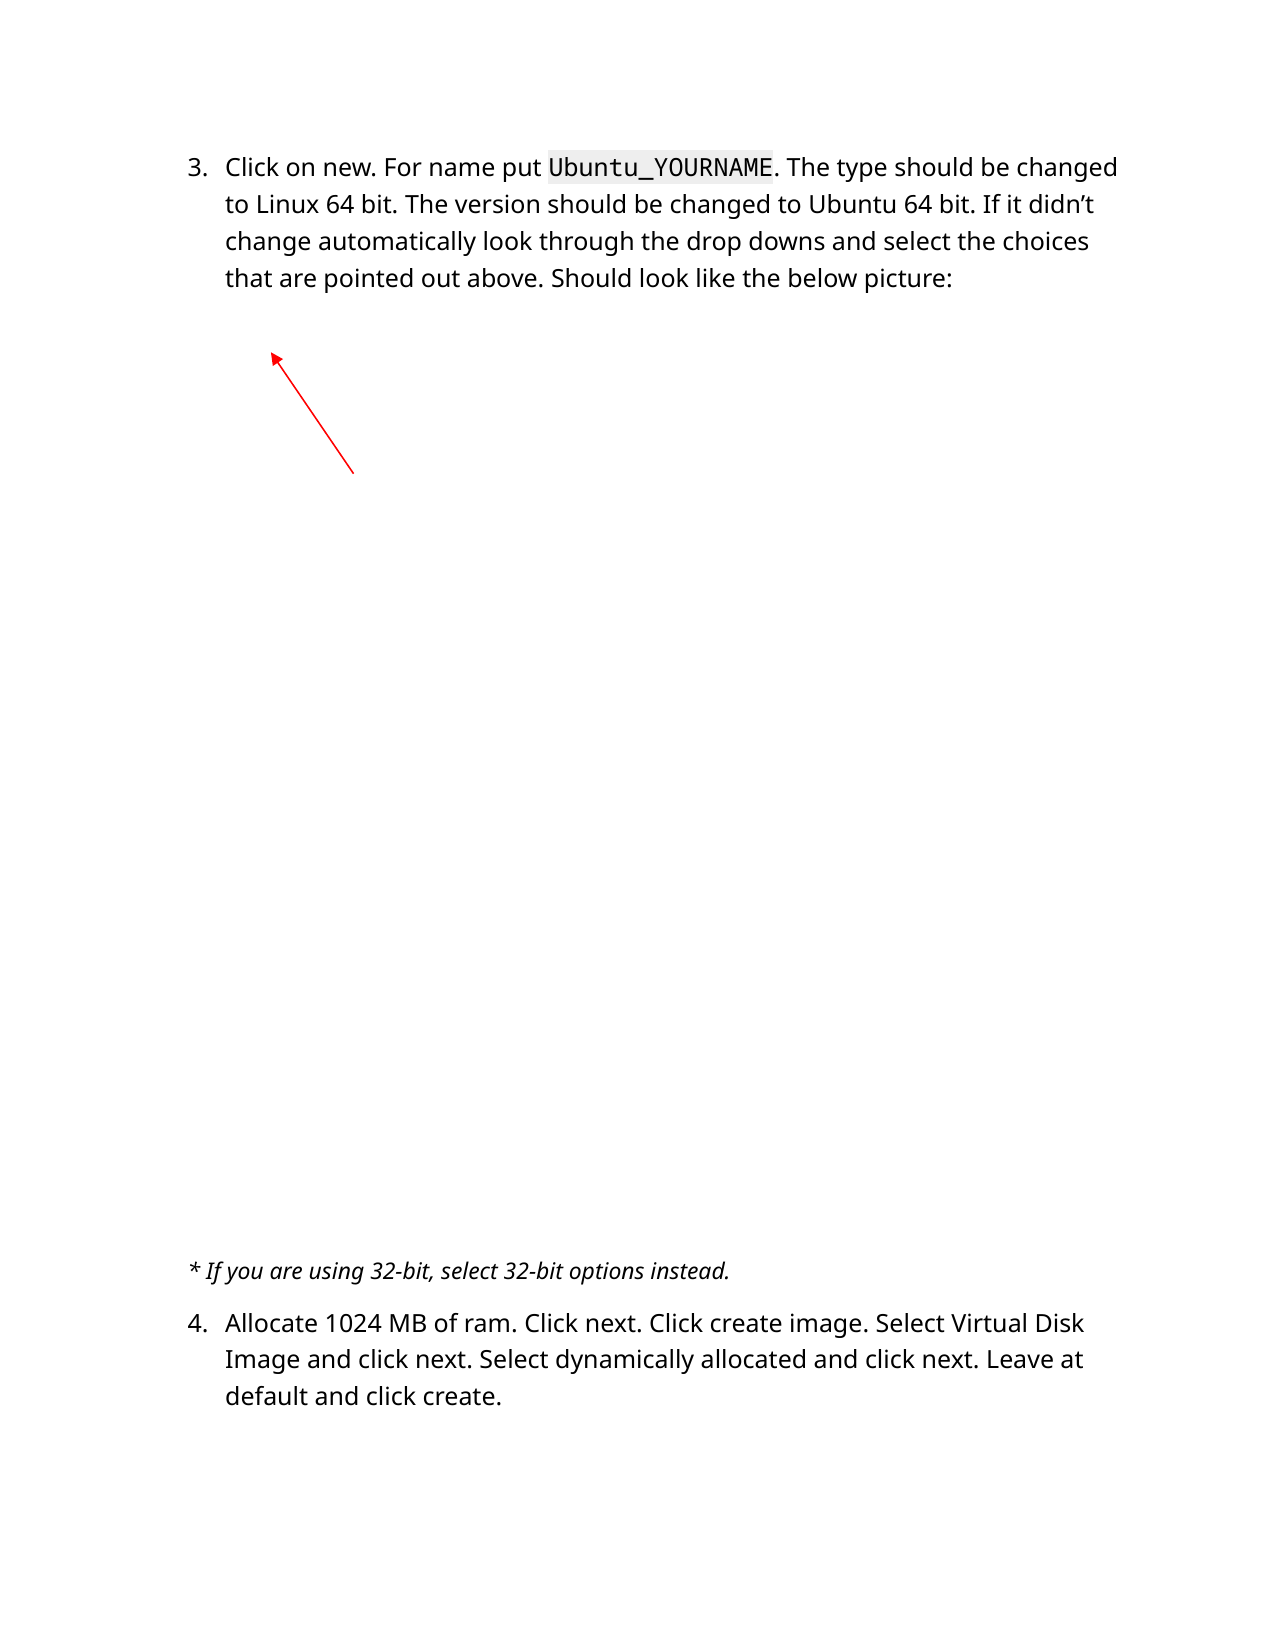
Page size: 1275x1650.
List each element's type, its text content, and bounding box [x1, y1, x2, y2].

text * If you are using 32-bit, select 32-bit options instead. [187, 1255, 1125, 1286]
list Click on new. For name put Ubuntu_YOURNAME. The type should be changed to Linux 64 bit. The version should be changed to Ubuntu 64 bit. If it didn’t change automatically look through the drop downs and select the choices that are pointed out above. Should look like the below picture: [187, 150, 1125, 294]
list Allocate 1024 MB of ram. Click next. Click create image. Select Virtual Disk Image and click next. Select dynamically allocated and click next. Leave at default and click create. [187, 1305, 1125, 1413]
